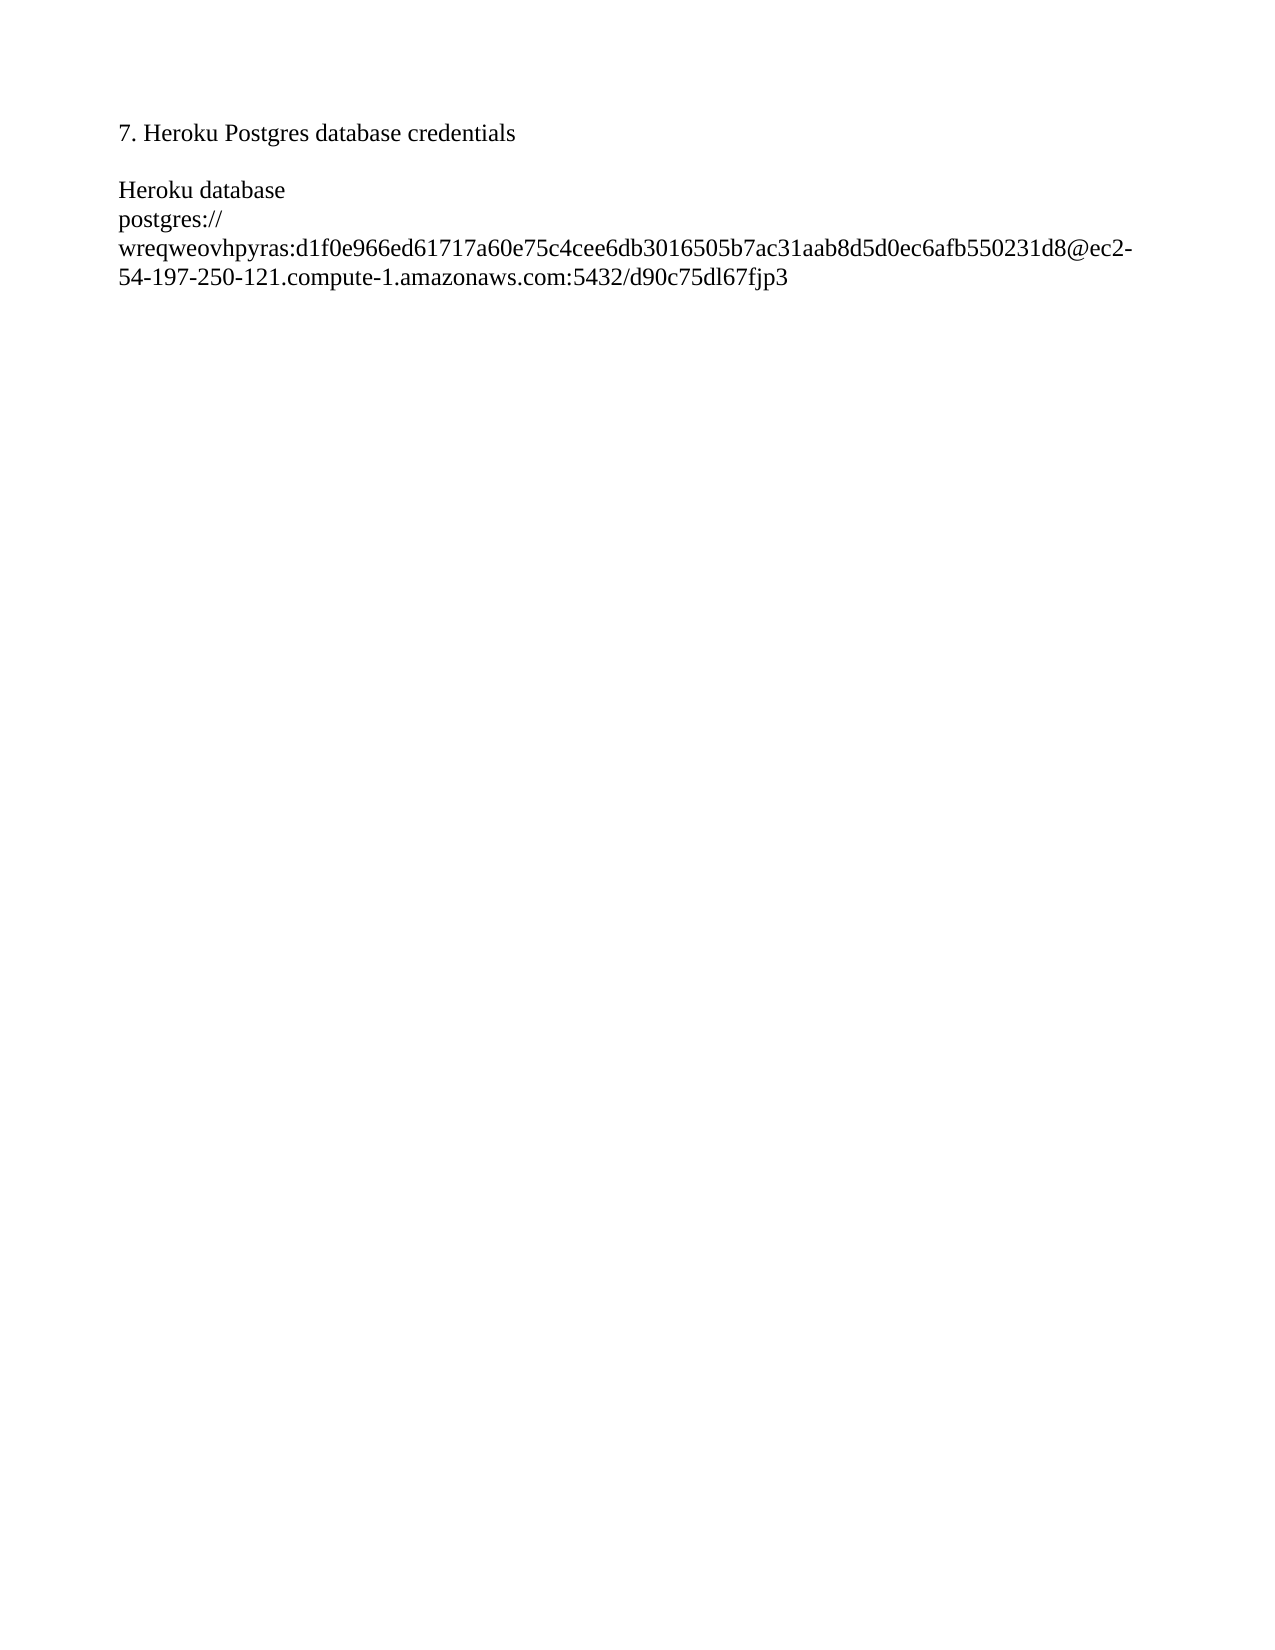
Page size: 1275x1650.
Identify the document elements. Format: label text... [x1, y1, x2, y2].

text postgres://wreqweovhpyras:d1f0e966ed61717a60e75c4cee6db3016505b7ac31aab8d5d0ec6afb550231d8@ec2-54-197-250-121.compute-1.amazonaws.com:5432/d90c75dl67fjp3 [118, 204, 1157, 291]
text 7. Heroku Postgres database credentials [118, 118, 1157, 147]
text Heroku database [118, 176, 1157, 204]
